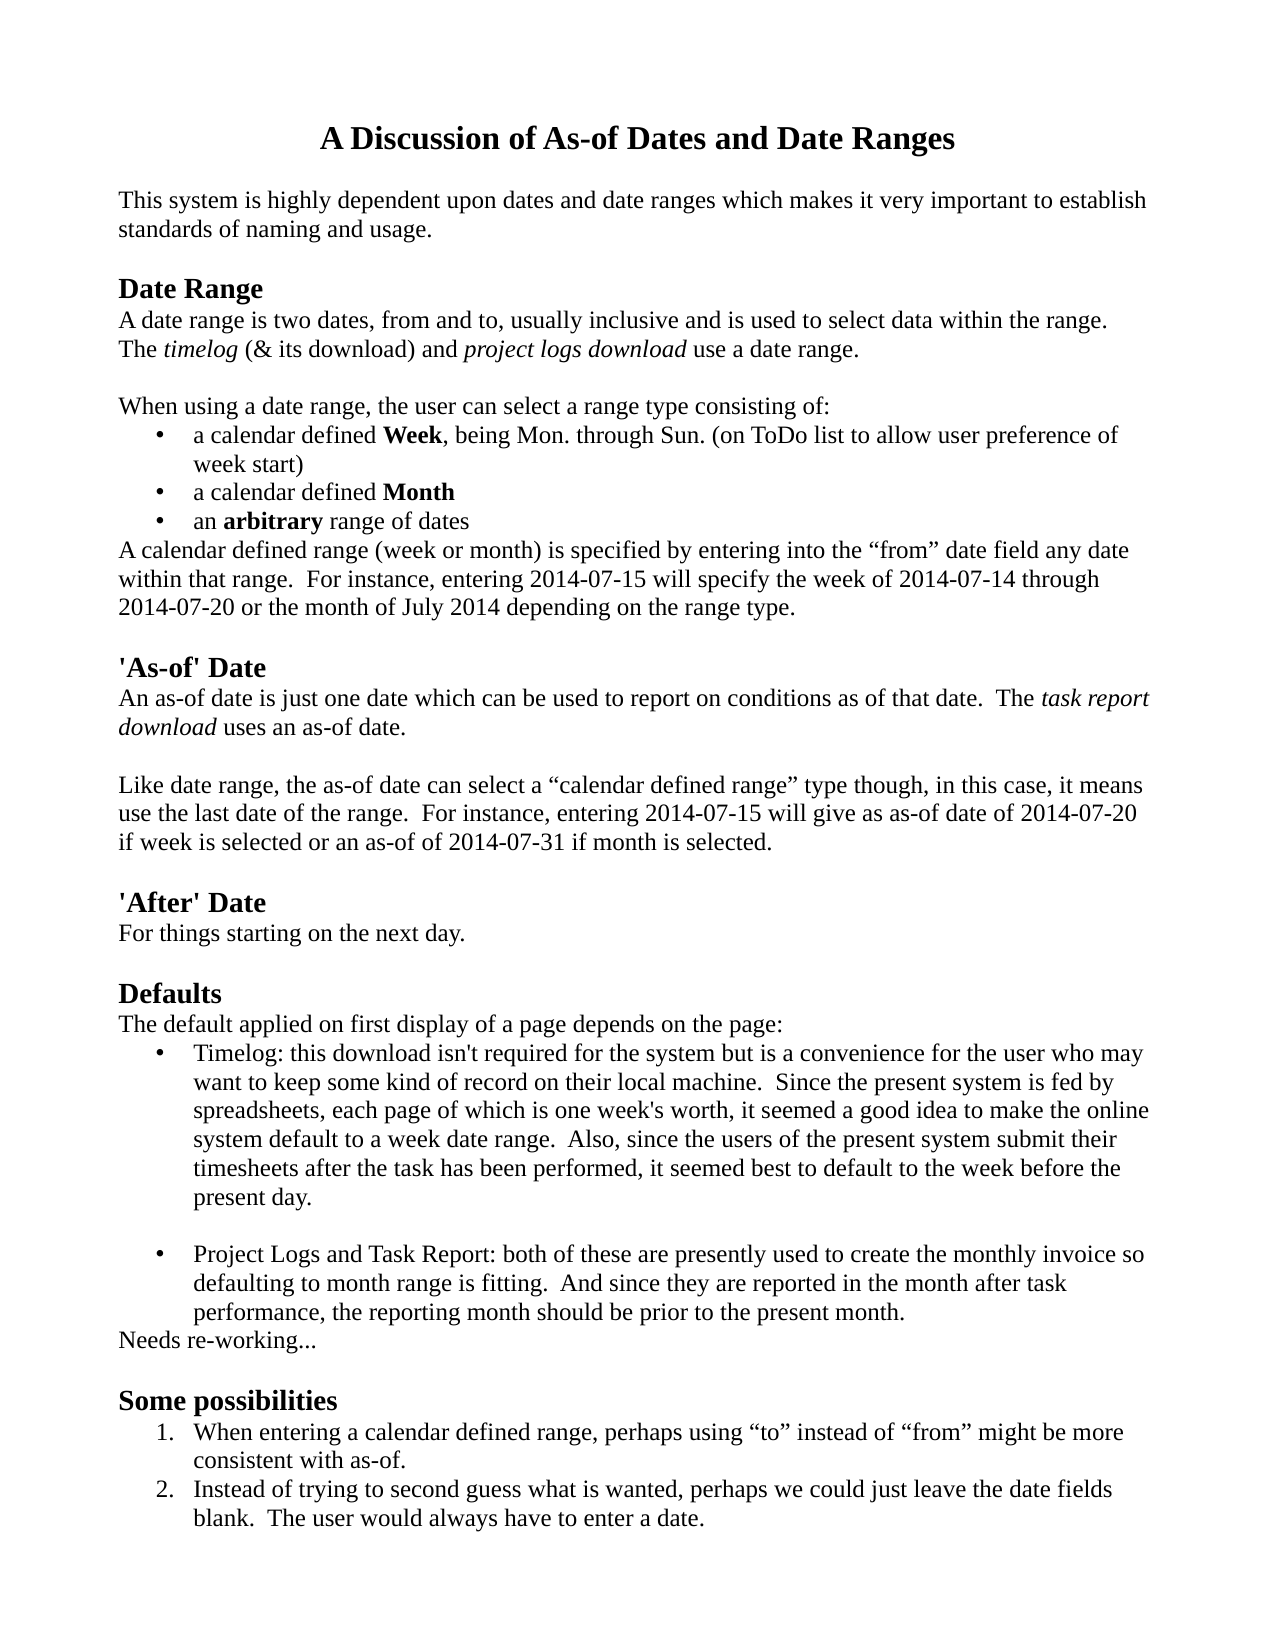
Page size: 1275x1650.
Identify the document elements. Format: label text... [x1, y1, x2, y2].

text A Discussion of As-of Dates and Date Ranges [118, 118, 1157, 156]
list Project Logs and Task Report: both of these are presently used to create the monthly invoice so defaulting to month range is fitting. And since they are reported in the month after task performance, the reporting month should be prior to the present month. [156, 1239, 1157, 1326]
list a calendar defined Week, being Mon. through Sun. (on ToDo list to allow user preference of week start) [156, 420, 1157, 477]
text Defaults [118, 976, 1157, 1009]
text Some possibilities [118, 1383, 1157, 1417]
text Like date range, the as-of date can select a “calendar defined range” type though, in this case, it means use the last date of the range. For instance, entering 2014-07-15 will give as as-of date of 2014-07-20 if week is selected or an as-of of 2014-07-31 if month is selected. [118, 770, 1157, 856]
text 'As-of' Date [118, 650, 1157, 683]
list Instead of trying to second guess what is wanted, perhaps we could just leave the date fields blank. The user would always have to enter a date. [156, 1474, 1157, 1532]
text Date Range [118, 271, 1157, 305]
text A date range is two dates, from and to, usually inclusive and is used to select data within the range. The timelog (& its download) and project logs download use a date range. [118, 305, 1157, 362]
text This system is highly dependent upon dates and date ranges which makes it very important to establish standards of naming and usage. [118, 185, 1157, 243]
text Needs re-working... [118, 1326, 1157, 1354]
text For things starting on the next day. [118, 918, 1157, 947]
text 'After' Date [118, 885, 1157, 918]
list an arbitrary range of dates [156, 506, 1157, 535]
text An as-of date is just one date which can be used to report on conditions as of that date. The task report download uses an as-of date. [118, 683, 1157, 741]
text When using a date range, the user can select a range type consisting of: [118, 391, 1157, 420]
list When entering a calendar defined range, perhaps using “to” instead of “from” might be more consistent with as-of. [156, 1417, 1157, 1474]
list a calendar defined Month [156, 477, 1157, 506]
text A calendar defined range (week or month) is specified by entering into the “from” date field any date within that range. For instance, entering 2014-07-15 will specify the week of 2014-07-14 through 2014-07-20 or the month of July 2014 depending on the range type. [118, 535, 1157, 621]
text The default applied on first display of a page depends on the page: [118, 1009, 1157, 1038]
list Timelog: this download isn't required for the system but is a convenience for the user who may want to keep some kind of record on their local machine. Since the present system is fed by spreadsheets, each page of which is one week's worth, it seemed a good idea to make the online system default to a week date range. Also, since the users of the present system submit their timesheets after the task has been performed, it seemed best to default to the week before the present day. [156, 1038, 1157, 1239]
